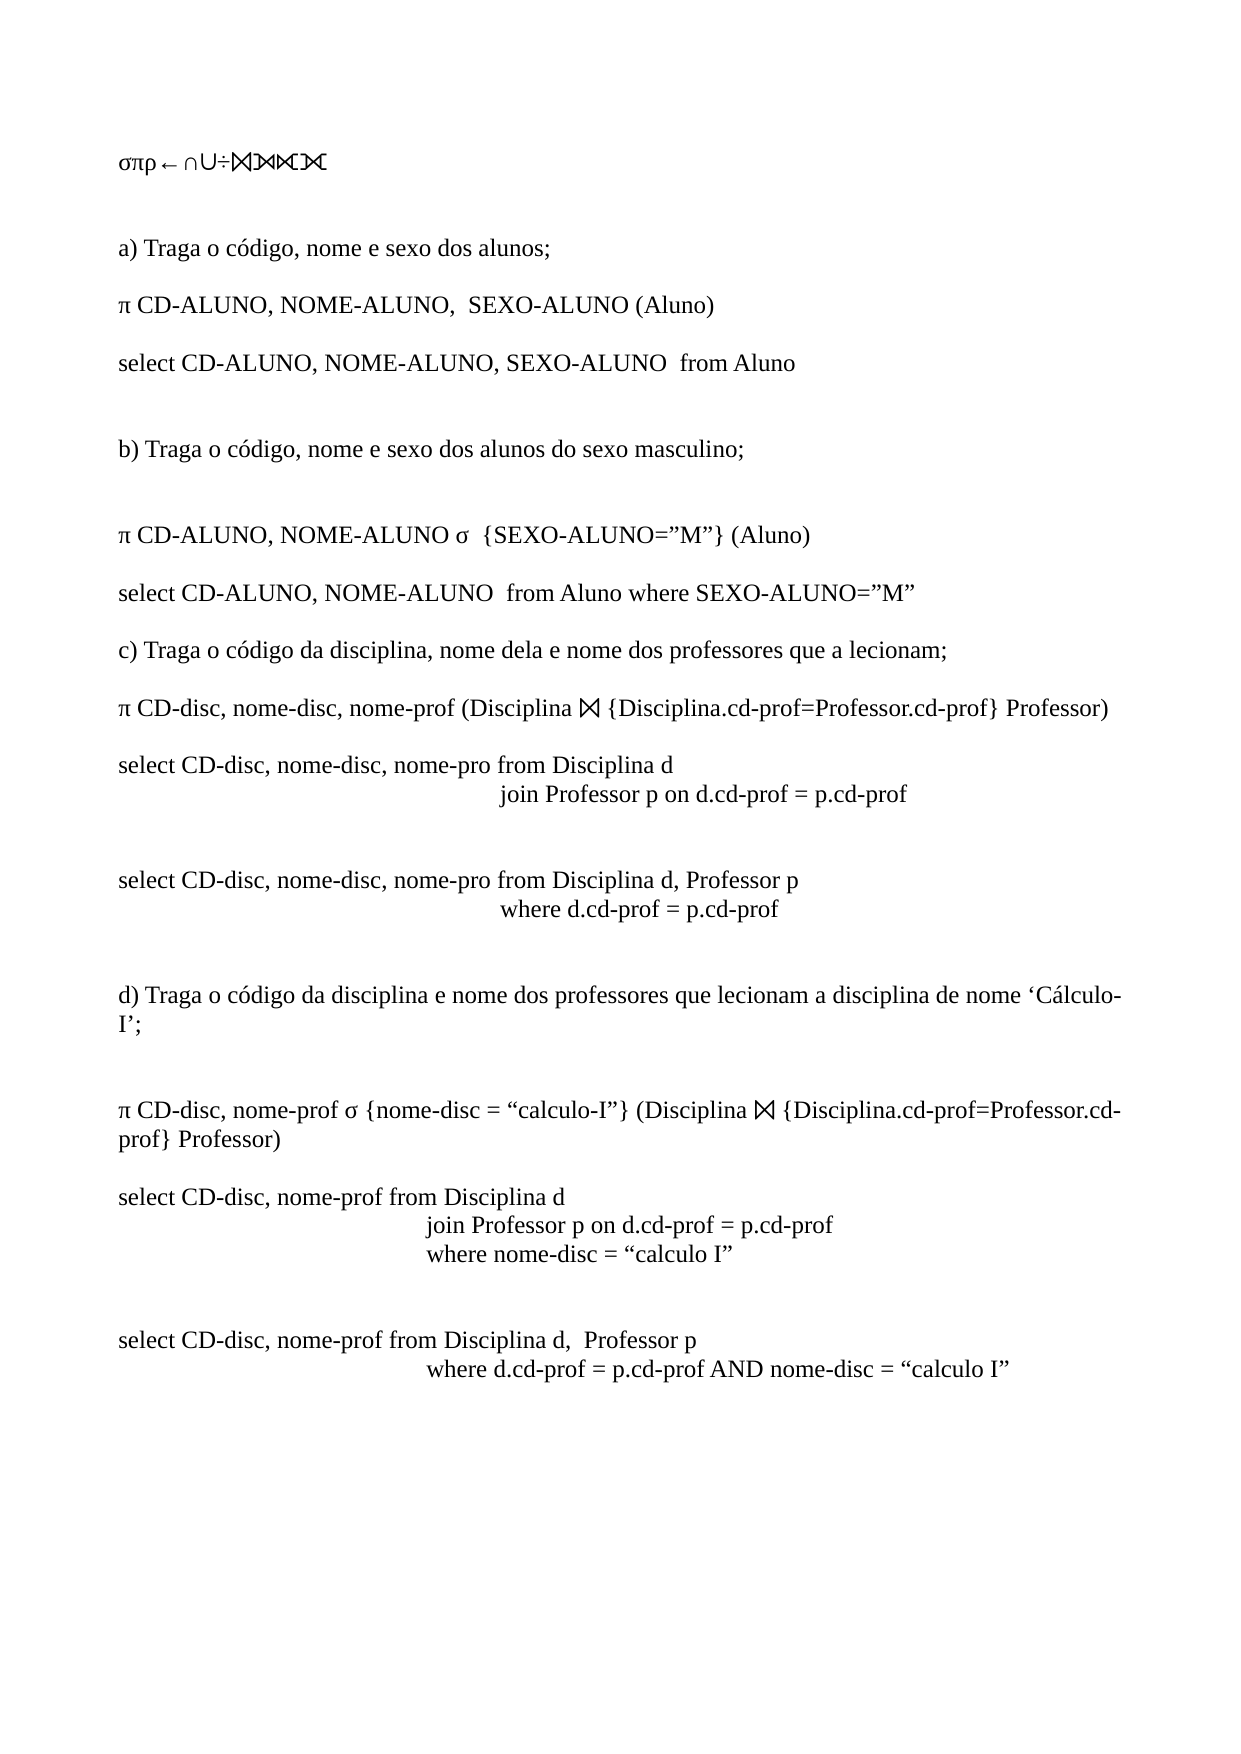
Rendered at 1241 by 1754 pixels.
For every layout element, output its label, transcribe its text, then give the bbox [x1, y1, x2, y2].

text π CD-disc, nome-prof σ {nome-disc = “calculo-I”} (Disciplina ⨝ {Disciplina.cd-prof=Professor.cd-prof} Professor) [118, 1096, 1122, 1153]
text select CD-ALUNO, NOME-ALUNO from Aluno where SEXO-ALUNO=”M” [118, 578, 1122, 607]
text join Professor p on d.cd-prof = p.cd-prof [118, 1211, 1122, 1239]
text select CD-disc, nome-prof from Disciplina d, Professor p [118, 1326, 1122, 1354]
text a) Traga o código, nome e sexo dos alunos; [118, 233, 1122, 262]
text select CD-disc, nome-prof from Disciplina d [118, 1182, 1122, 1211]
text π CD-ALUNO, NOME-ALUNO, SEXO-ALUNO (Aluno) [118, 291, 1122, 319]
text π CD-ALUNO, NOME-ALUNO σ {SEXO-ALUNO=”M”} (Aluno) [118, 521, 1122, 549]
text σπρ←∩∪÷⨝⟕⟖⟗ [118, 147, 1122, 176]
text b) Traga o código, nome e sexo dos alunos do sexo masculino; [118, 434, 1122, 463]
text select CD-ALUNO, NOME-ALUNO, SEXO-ALUNO from Aluno [118, 348, 1122, 377]
text select CD-disc, nome-disc, nome-pro from Disciplina d [118, 751, 1122, 779]
text where d.cd-prof = p.cd-prof AND nome-disc = “calculo I” [118, 1354, 1122, 1383]
text d) Traga o código da disciplina e nome dos professores que lecionam a disciplina de nome ‘Cálculo-I’; [118, 981, 1122, 1038]
text join Professor p on d.cd-prof = p.cd-prof [118, 779, 1122, 808]
text π CD-disc, nome-disc, nome-prof (Disciplina ⨝ {Disciplina.cd-prof=Professor.cd-prof} Professor) [118, 693, 1122, 722]
text where d.cd-prof = p.cd-prof [118, 894, 1122, 923]
text select CD-disc, nome-disc, nome-pro from Disciplina d, Professor p [118, 866, 1122, 894]
text c) Traga o código da disciplina, nome dela e nome dos professores que a lecionam; [118, 636, 1122, 664]
text where nome-disc = “calculo I” [118, 1239, 1122, 1268]
